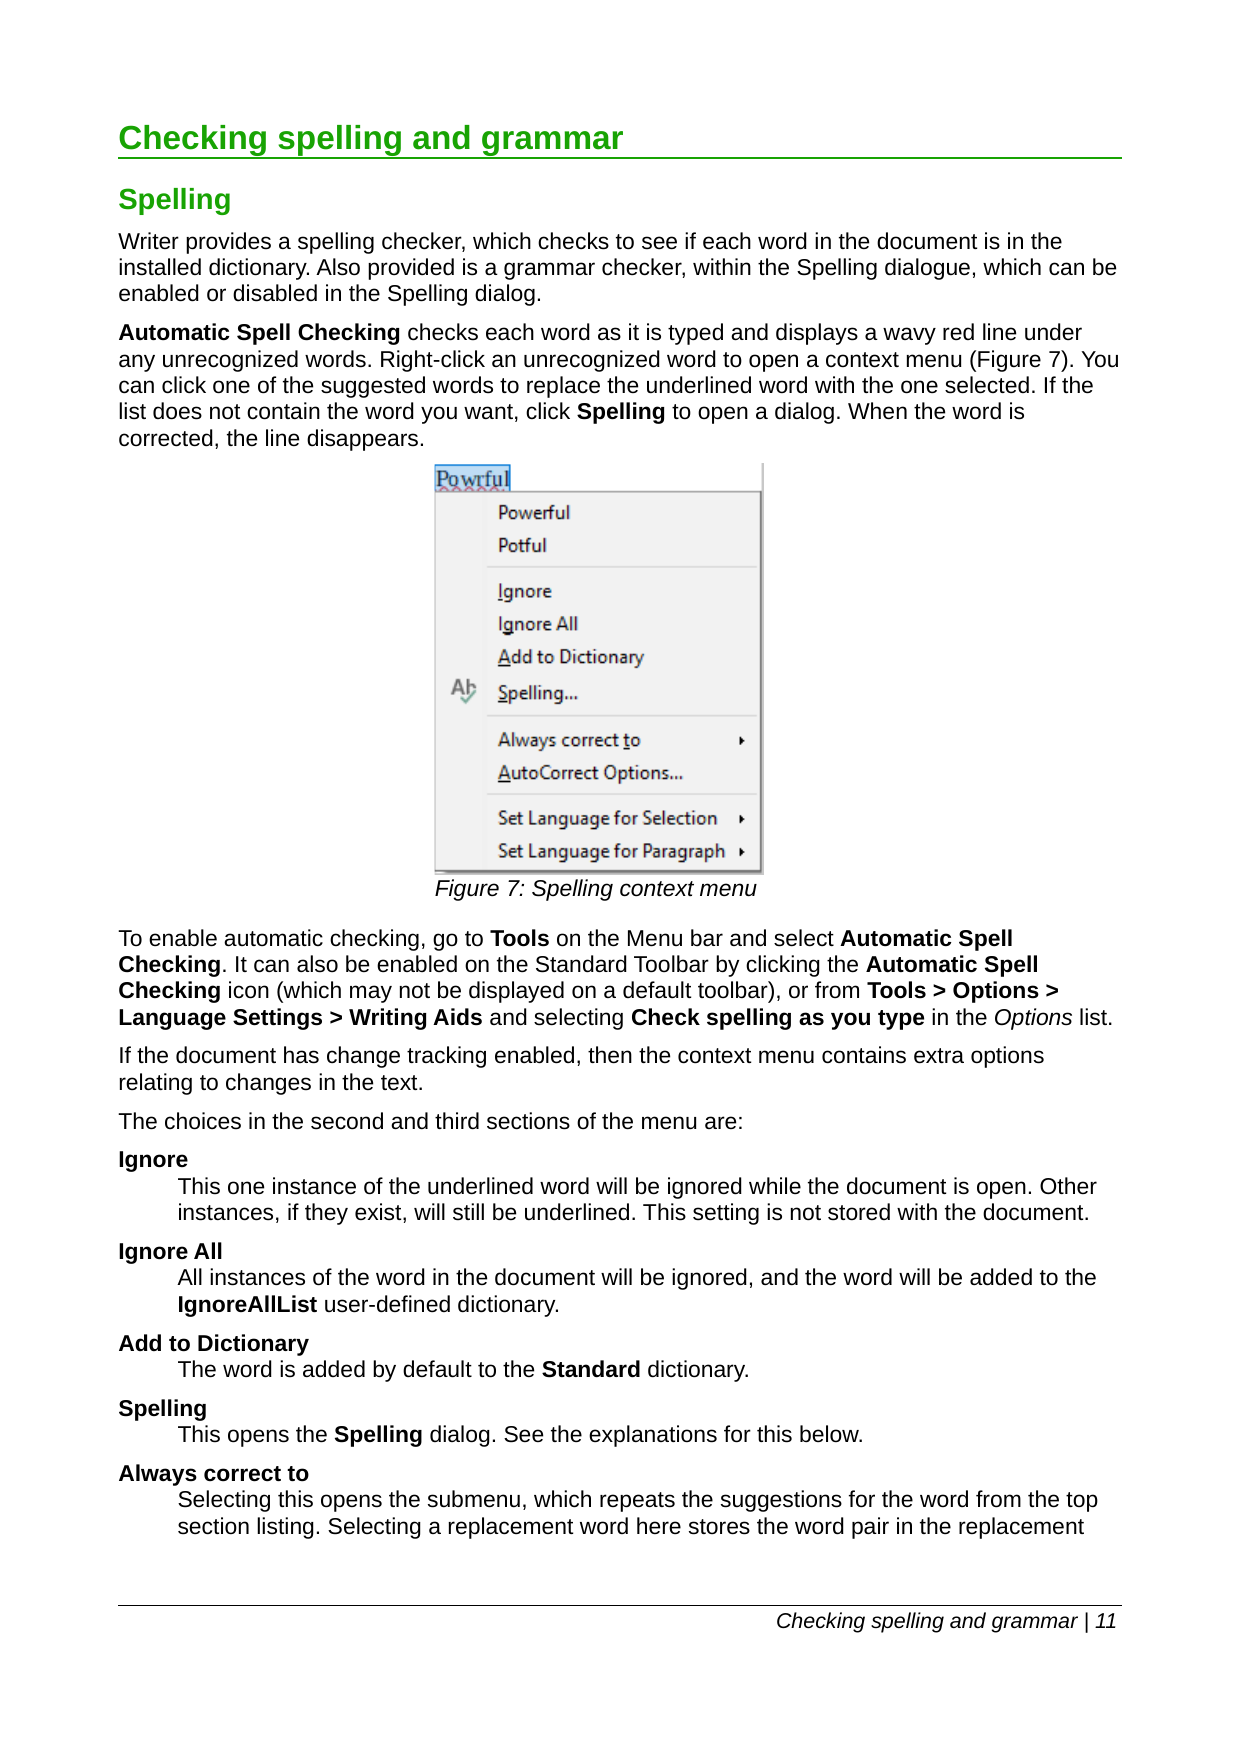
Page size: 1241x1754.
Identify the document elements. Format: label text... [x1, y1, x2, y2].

text Add to Dictionary [118, 1329, 1122, 1356]
text All instances of the word in the document will be ignored, and the word will be added to the IgnoreAllList user-defined dictionary. [177, 1264, 1122, 1317]
text Selecting this opens the submenu, which repeats the suggestions for the word from the top section listing. Selecting a replacement word here stores the word pair in the replacement [177, 1486, 1122, 1539]
text Ignore [118, 1146, 1122, 1173]
subtitle Checking spelling and grammar [118, 118, 1122, 157]
text Writer provides a spelling checker, which checks to see if each word in the document is in the installed dictionary. Also provided is a grammar checker, within the Spelling dialogue, which can be enabled or disabled in the Spelling dialog. [118, 228, 1122, 307]
picture [434, 463, 764, 875]
text If the document has change tracking enabled, then the context menu contains extra options relating to changes in the text. [118, 1042, 1122, 1095]
text Automatic Spell Checking checks each word as it is typed and displays a wavy red line under any unrecognized words. Right-click an unrecognized word to open a context menu (Figure 7). You can click one of the suggested words to replace the underlined word with the one selected. If the list does not contain the word you want, click Spelling to open a dialog. When the word is corrected, the line disappears. [118, 319, 1122, 451]
text This opens the Spelling dialog. See the explanations for this below. [177, 1421, 1122, 1447]
text The choices in the second and third sections of the menu are: [118, 1108, 1122, 1134]
text Spelling [118, 1395, 1122, 1421]
text Always correct to [118, 1460, 1122, 1486]
text Figure 7: Spelling context menu [434, 463, 806, 901]
subtitle Spelling [118, 182, 1122, 216]
text This one instance of the underlined word will be ignored while the document is open. Other instances, if they exist, will still be underlined. This setting is not stored with the document. [177, 1173, 1122, 1226]
text Ignore All [118, 1238, 1122, 1264]
text The word is added by default to the Standard dictionary. [177, 1356, 1122, 1382]
text To enable automatic checking, go to Tools on the Menu bar and select Automatic Spell Checking. It can also be enabled on the Standard Toolbar by clicking the Automatic Spell Checking icon (which may not be displayed on a default toolbar), or from Tools > Options > Language Settings > Writing Aids and selecting Check spelling as you type in the Options list. [118, 924, 1122, 1030]
